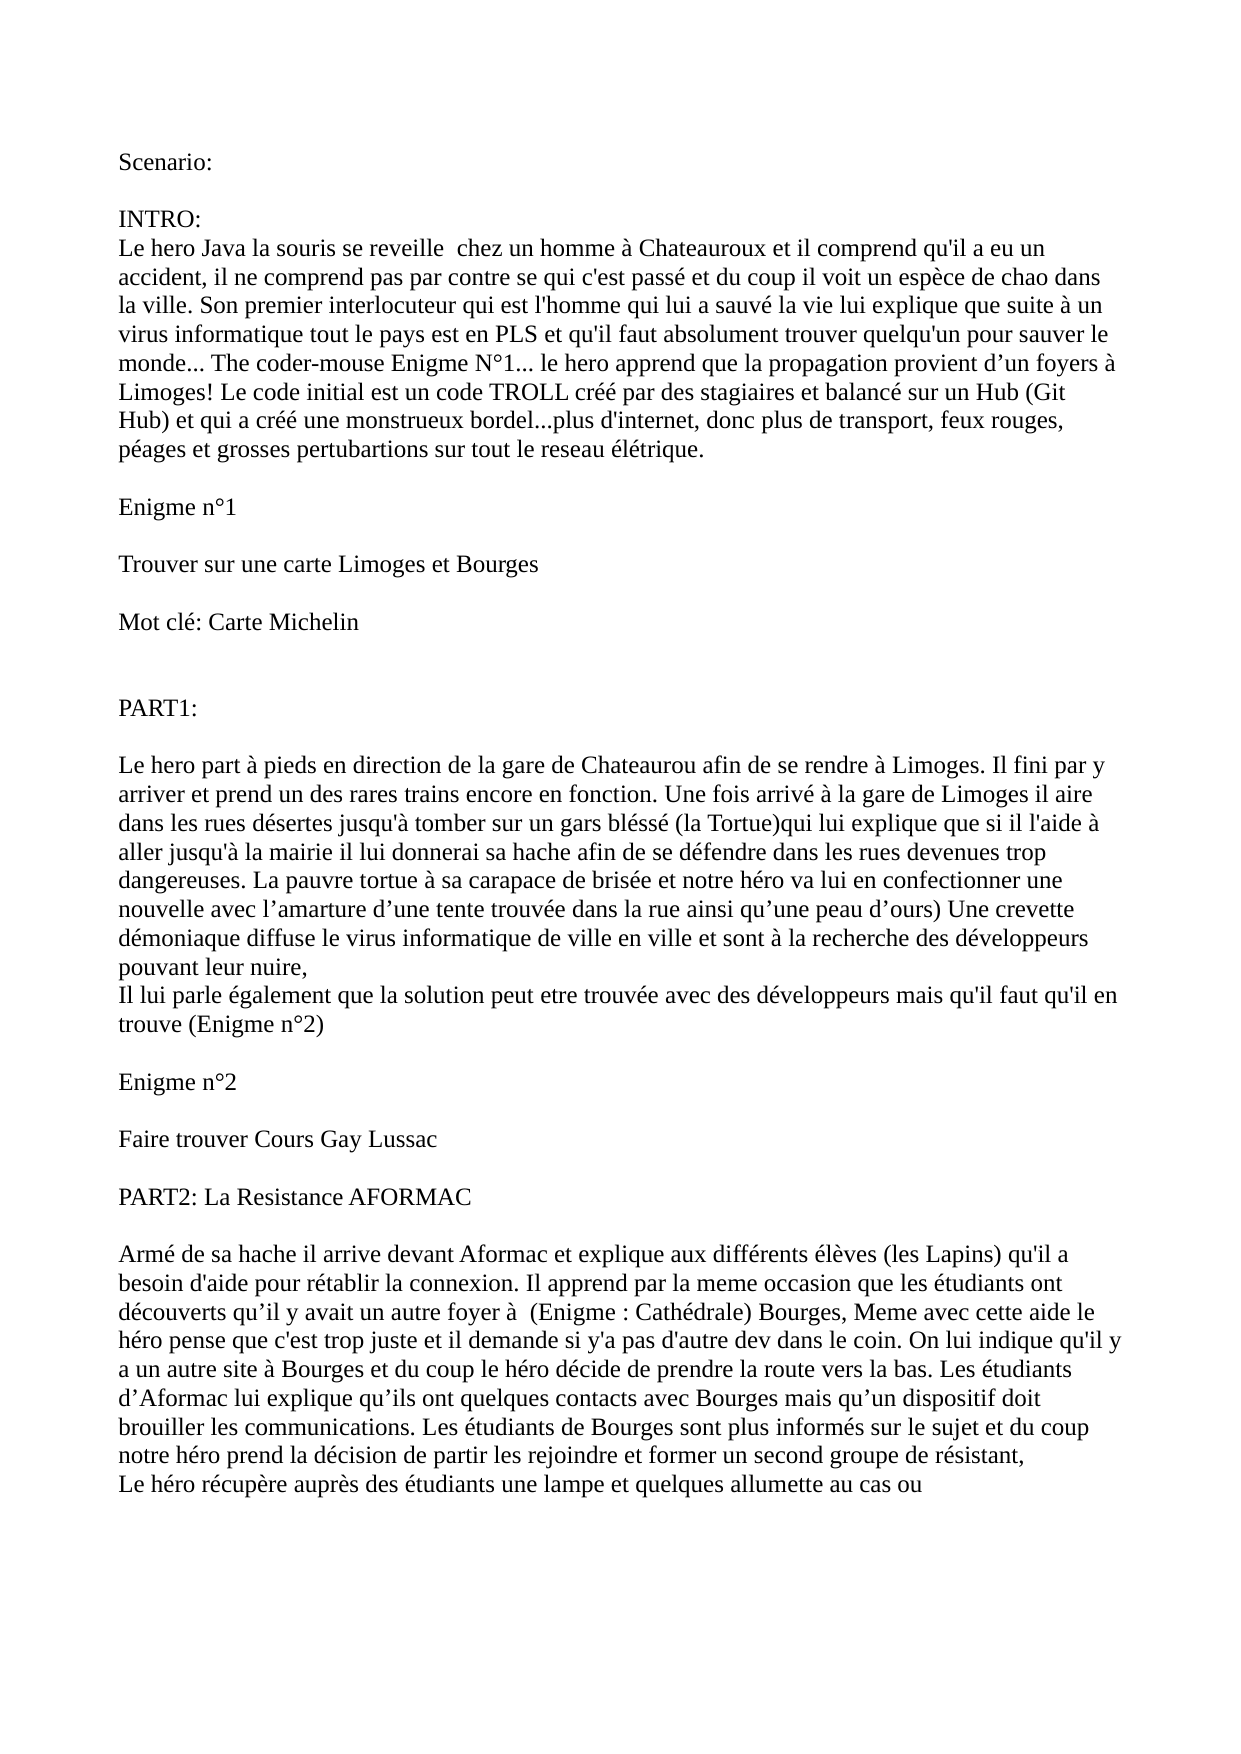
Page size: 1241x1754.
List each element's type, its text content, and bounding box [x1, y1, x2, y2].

text Faire trouver Cours Gay Lussac [118, 1124, 1122, 1153]
text PART1: [118, 693, 1122, 722]
text PART2: La Resistance AFORMAC [118, 1182, 1122, 1211]
text Enigme n°1 [118, 492, 1122, 521]
text Il lui parle également que la solution peut etre trouvée avec des développeurs mais qu'il faut qu'il en trouve (Enigme n°2) [118, 981, 1122, 1038]
text Mot clé: Carte Michelin [118, 607, 1122, 636]
text Scenario: [118, 147, 1122, 176]
text Enigme n°2 [118, 1067, 1122, 1096]
text INTRO: [118, 204, 1122, 233]
text Le héro récupère auprès des étudiants une lampe et quelques allumette au cas ou [118, 1469, 1122, 1498]
text Trouver sur une carte Limoges et Bourges [118, 549, 1122, 578]
text Armé de sa hache il arrive devant Aformac et explique aux différents élèves (les Lapins) qu'il a besoin d'aide pour rétablir la connexion. Il apprend par la meme occasion que les étudiants ont découverts qu’il y avait un autre foyer à (Enigme : Cathédrale) Bourges, Meme avec cette aide le héro pense que c'est trop juste et il demande si y'a pas d'autre dev dans le coin. On lui indique qu'il y a un autre site à Bourges et du coup le héro décide de prendre la route vers la bas. Les étudiants d’Aformac lui explique qu’ils ont quelques contacts avec Bourges mais qu’un dispositif doit brouiller les communications. Les étudiants de Bourges sont plus informés sur le sujet et du coup notre héro prend la décision de partir les rejoindre et former un second groupe de résistant, [118, 1239, 1122, 1469]
text Le hero Java la souris se reveille chez un homme à Chateauroux et il comprend qu'il a eu un accident, il ne comprend pas par contre se qui c'est passé et du coup il voit un espèce de chao dans la ville. Son premier interlocuteur qui est l'homme qui lui a sauvé la vie lui explique que suite à un virus informatique tout le pays est en PLS et qu'il faut absolument trouver quelqu'un pour sauver le monde... The coder-mouse Enigme N°1... le hero apprend que la propagation provient d’un foyers à Limoges! Le code initial est un code TROLL créé par des stagiaires et balancé sur un Hub (Git Hub) et qui a créé une monstrueux bordel...plus d'internet, donc plus de transport, feux rouges, péages et grosses pertubartions sur tout le reseau élétrique. [118, 233, 1122, 463]
text Le hero part à pieds en direction de la gare de Chateaurou afin de se rendre à Limoges. Il fini par y arriver et prend un des rares trains encore en fonction. Une fois arrivé à la gare de Limoges il aire dans les rues désertes jusqu'à tomber sur un gars bléssé (la Tortue)qui lui explique que si il l'aide à aller jusqu'à la mairie il lui donnerai sa hache afin de se défendre dans les rues devenues trop dangereuses. La pauvre tortue à sa carapace de brisée et notre héro va lui en confectionner une nouvelle avec l’amarture d’une tente trouvée dans la rue ainsi qu’une peau d’ours) Une crevette démoniaque diffuse le virus informatique de ville en ville et sont à la recherche des développeurs pouvant leur nuire, [118, 751, 1122, 981]
